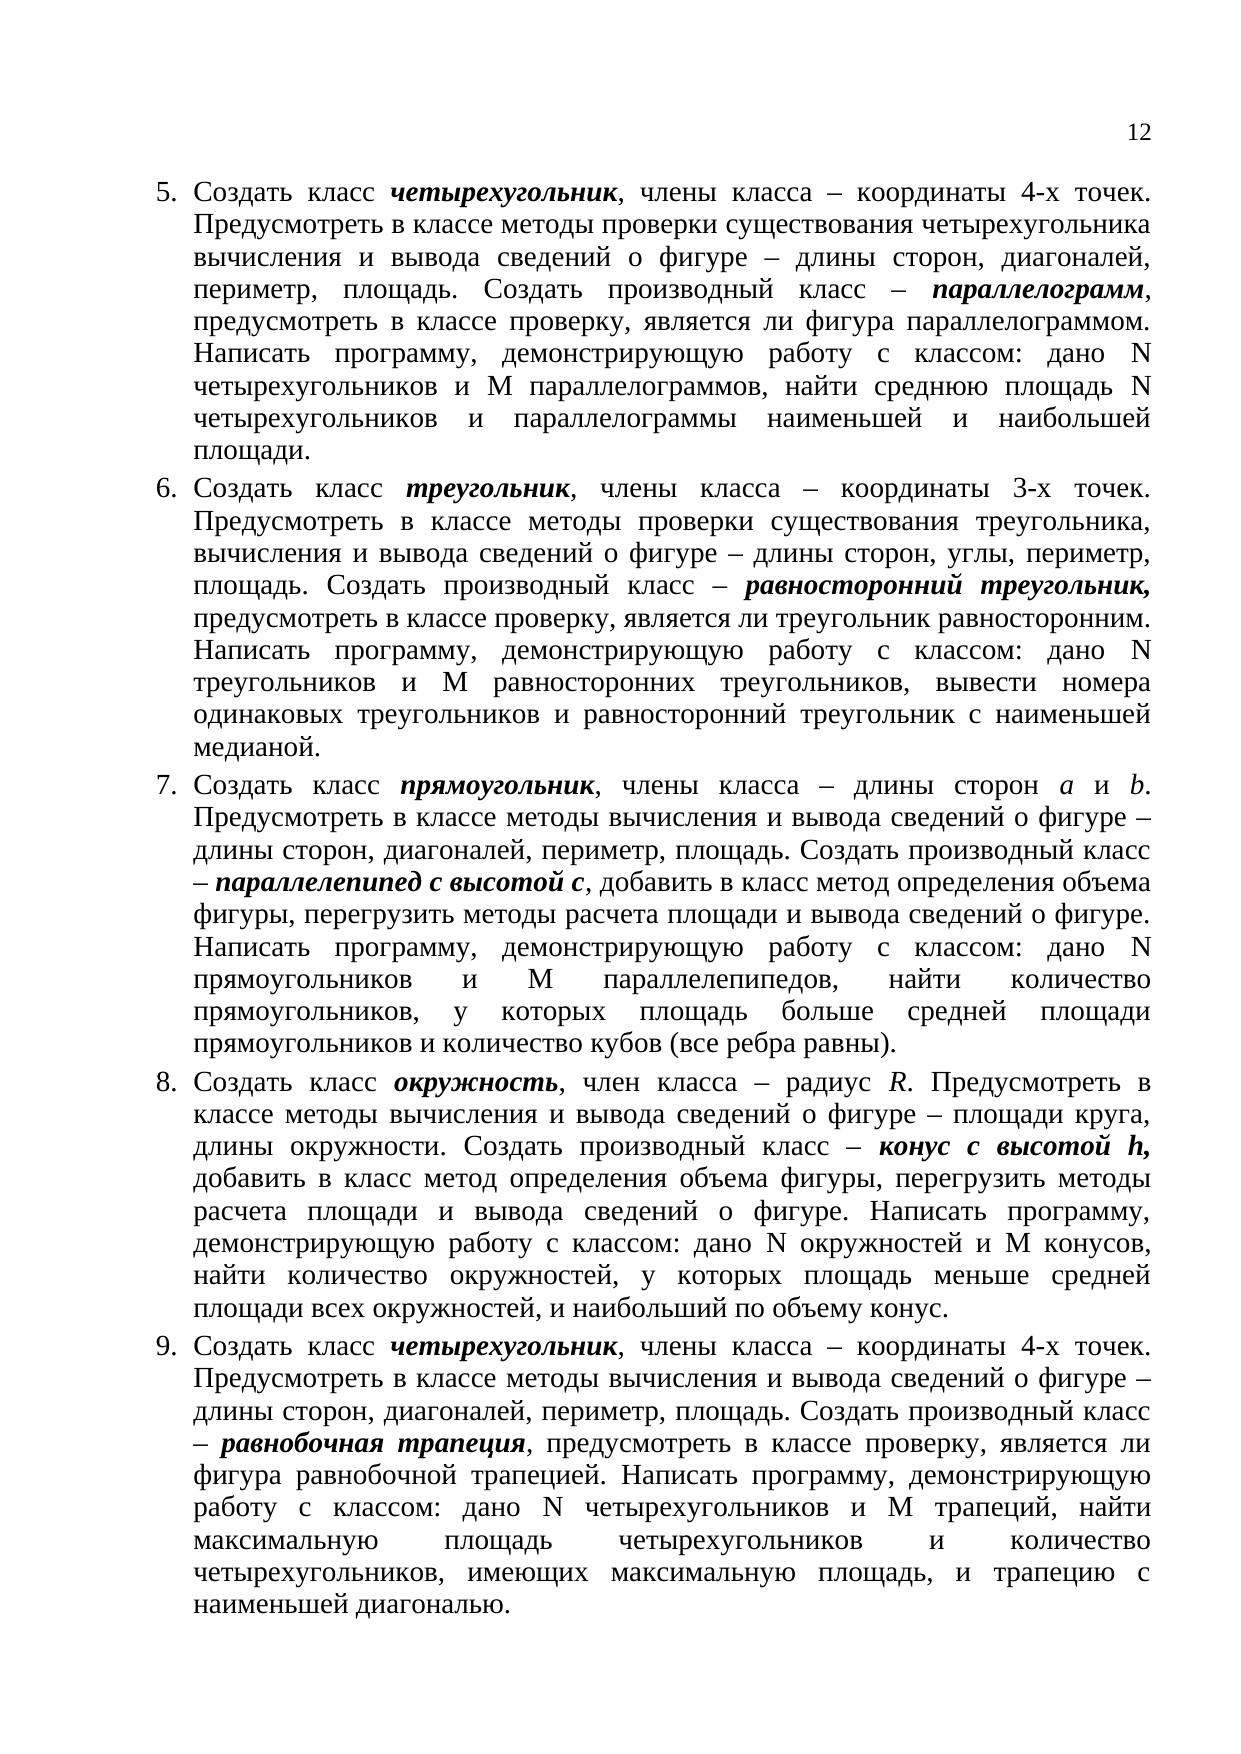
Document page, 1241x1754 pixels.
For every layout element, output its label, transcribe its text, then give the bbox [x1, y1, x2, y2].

list Создать класс треугольник, члены класса – координаты 3-х точек. Предусмотреть в классе методы проверки существования треугольника, вычисления и вывода сведений о фигуре – длины сторон, углы, периметр, площадь. Создать производный класс – равносторонний треугольник, предусмотреть в классе проверку, является ли треугольник равносторонним. Написать программу, демонстрирующую работу с классом: дано N треугольников и M равносторонних треугольников, вывести номера одинаковых треугольников и равносторонний треугольник с наименьшей медианой. [156, 472, 1152, 762]
list Создать класс четырехугольник, члены класса – координаты 4-х точек. Предусмотреть в классе методы проверки существования четырехугольника вычисления и вывода сведений о фигуре – длины сторон, диагоналей, периметр, площадь. Создать производный класс – параллелограмм, предусмотреть в классе проверку, является ли фигура параллелограммом. Написать программу, демонстрирующую работу с классом: дано N четырехугольников и M параллелограммов, найти среднюю площадь N четырехугольников и параллелограммы наименьшей и наибольшей площади. [156, 175, 1152, 466]
list Создать класс окружность, член класса – радиус R. Предусмотреть в классе методы вычисления и вывода сведений о фигуре – площади круга, длины окружности. Создать производный класс – конус с высотой h, добавить в класс метод определения объема фигуры, перегрузить методы расчета площади и вывода сведений о фигуре. Написать программу, демонстрирующую работу с классом: дано N окружностей и M конусов, найти количество окружностей, у которых площадь меньше средней площади всех окружностей, и наибольший по объему конус. [156, 1065, 1152, 1323]
list Создать класс четырехугольник, члены класса – координаты 4-х точек. Предусмотреть в классе методы вычисления и вывода сведений о фигуре – длины сторон, диагоналей, периметр, площадь. Создать производный класс – равнобочная трапеция, предусмотреть в классе проверку, является ли фигура равнобочной трапецией. Написать программу, демонстрирующую работу с классом: дано N четырехугольников и M трапеций, найти максимальную площадь четырехугольников и количество четырехугольников, имеющих максимальную площадь, и трапецию с наименьшей диагональю. [156, 1329, 1152, 1620]
list Создать класс прямоугольник, члены класса – длины сторон a и b. Предусмотреть в классе методы вычисления и вывода сведений о фигуре – длины сторон, диагоналей, периметр, площадь. Создать производный класс – параллелепипед с высотой с, добавить в класс метод определения объема фигуры, перегрузить методы расчета площади и вывода сведений о фигуре. Написать программу, демонстрирующую работу с классом: дано N прямоугольников и M параллелепипедов, найти количество прямоугольников, у которых площадь больше средней площади прямоугольников и количество кубов (все ребра равны). [156, 768, 1152, 1059]
